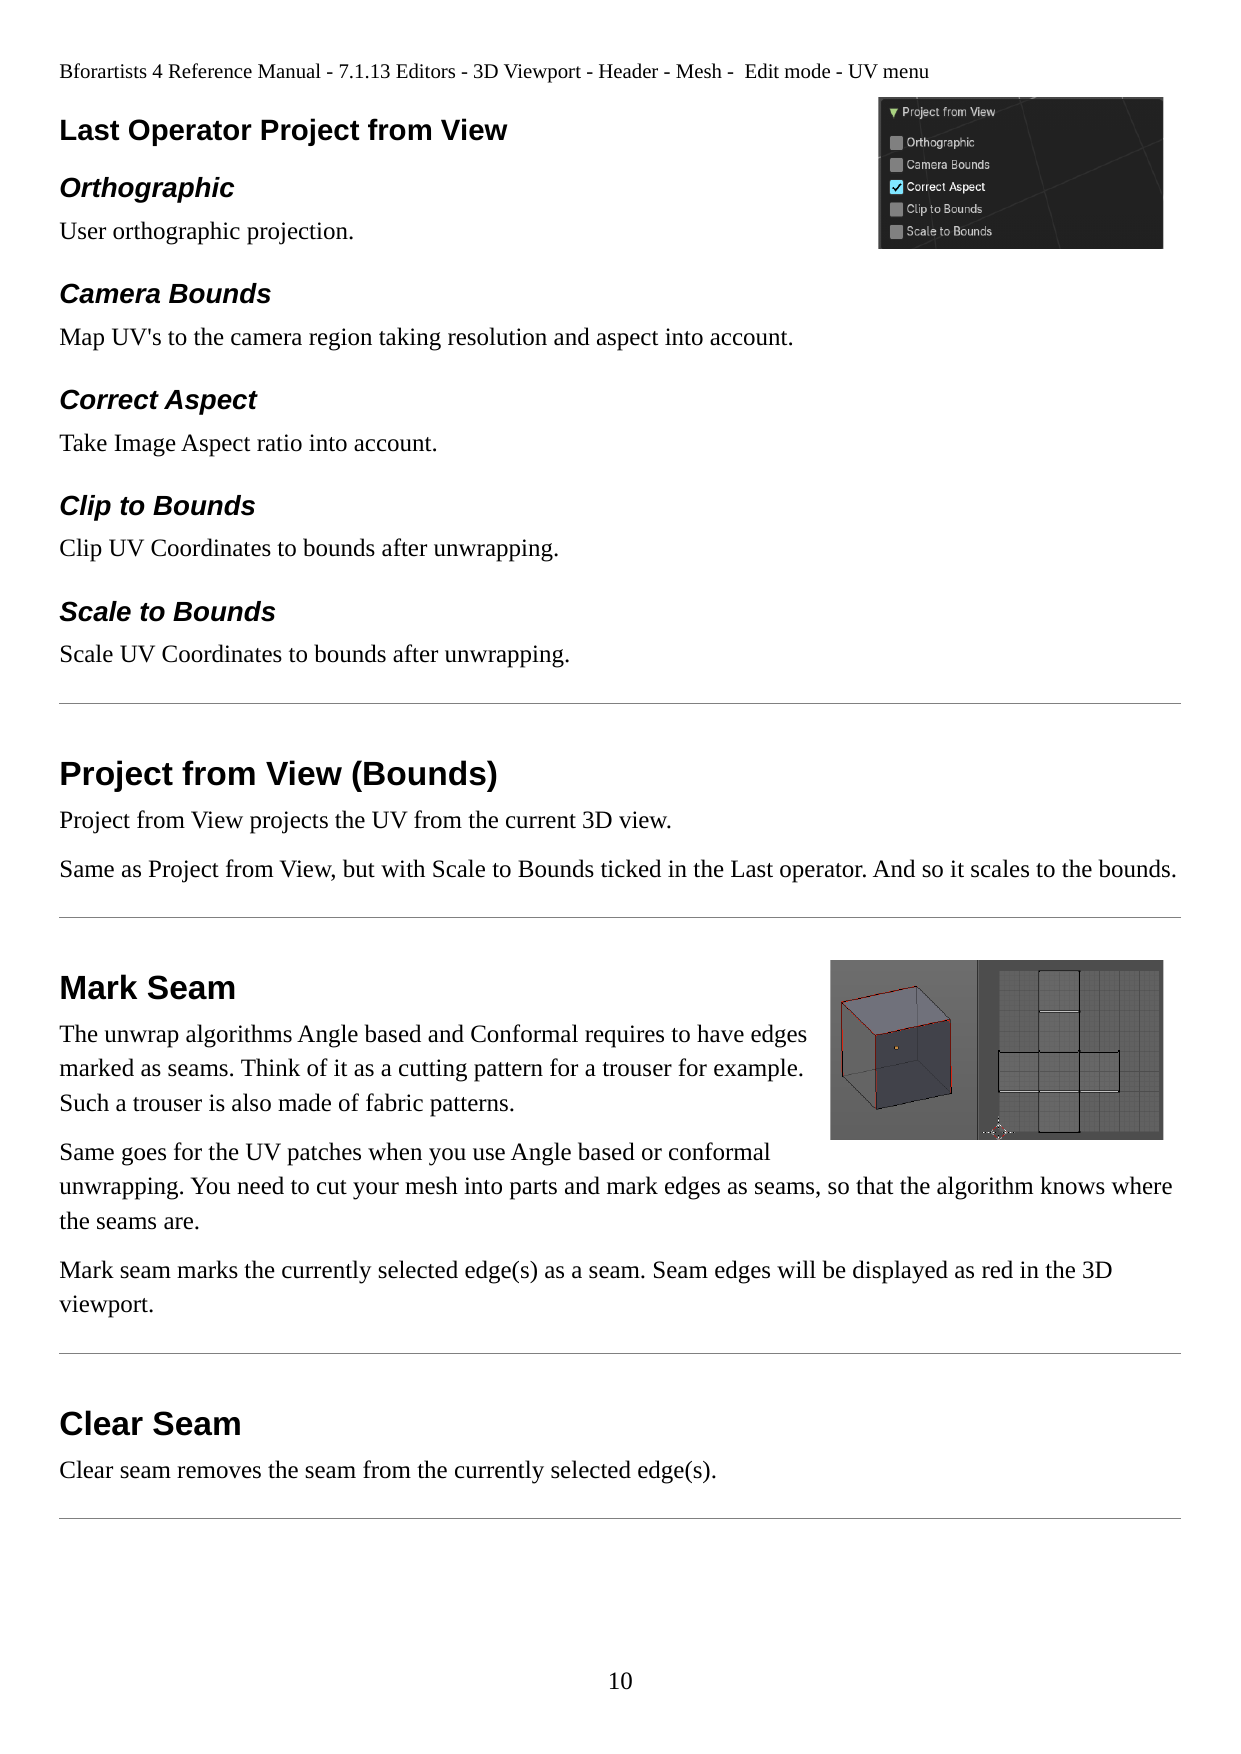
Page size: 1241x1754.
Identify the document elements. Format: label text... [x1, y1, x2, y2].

subtitle Scale to Bounds [59, 595, 1181, 627]
text Project from View projects the UV from the current 3D view. [59, 805, 1181, 833]
subtitle [1164, 968, 1181, 1006]
text Same goes for the UV patches when you use Angle based or conformal unwrapping. You need to cut your mesh into parts and mark edges as seams, so that the algorithm knows where the seams are. [59, 1137, 1181, 1235]
text Same as Project from View, but with Scale to Bounds ticked in the Last operator. And so it scales to the bounds. [59, 854, 1181, 882]
subtitle Orthographic [59, 171, 878, 203]
subtitle [1164, 171, 1181, 203]
subtitle Project from View (Bounds) [59, 753, 1181, 792]
picture [830, 960, 1164, 1140]
text Clip UV Coordinates to bounds after unwrapping. [59, 533, 1181, 562]
text The unwrap algorithms Angle based and Conformal requires to have edges marked as seams. Think of it as a cutting pattern for a trouser for example. Such a trouser is also made of fabric patterns. [59, 1019, 830, 1117]
text Map UV's to the camera region taking resolution and aspect into account. [59, 322, 1181, 350]
subtitle Correct Aspect [59, 383, 1181, 415]
subtitle Camera Bounds [59, 277, 1181, 309]
picture [878, 97, 1164, 249]
text Clear seam removes the seam from the currently selected edge(s). [59, 1455, 1181, 1483]
text Take Image Aspect ratio into account. [59, 428, 1181, 456]
subtitle Mark Seam [59, 968, 830, 1006]
subtitle Clip to Bounds [59, 489, 1181, 521]
subtitle Clear Seam [59, 1403, 1181, 1442]
text Scale UV Coordinates to bounds after unwrapping. [59, 639, 1181, 668]
text User orthographic projection. [59, 216, 878, 244]
subtitle Last Operator Project from View [59, 113, 878, 146]
text Mark seam marks the currently selected edge(s) as a seam. Seam edges will be displayed as red in the 3D viewport. [59, 1255, 1181, 1318]
